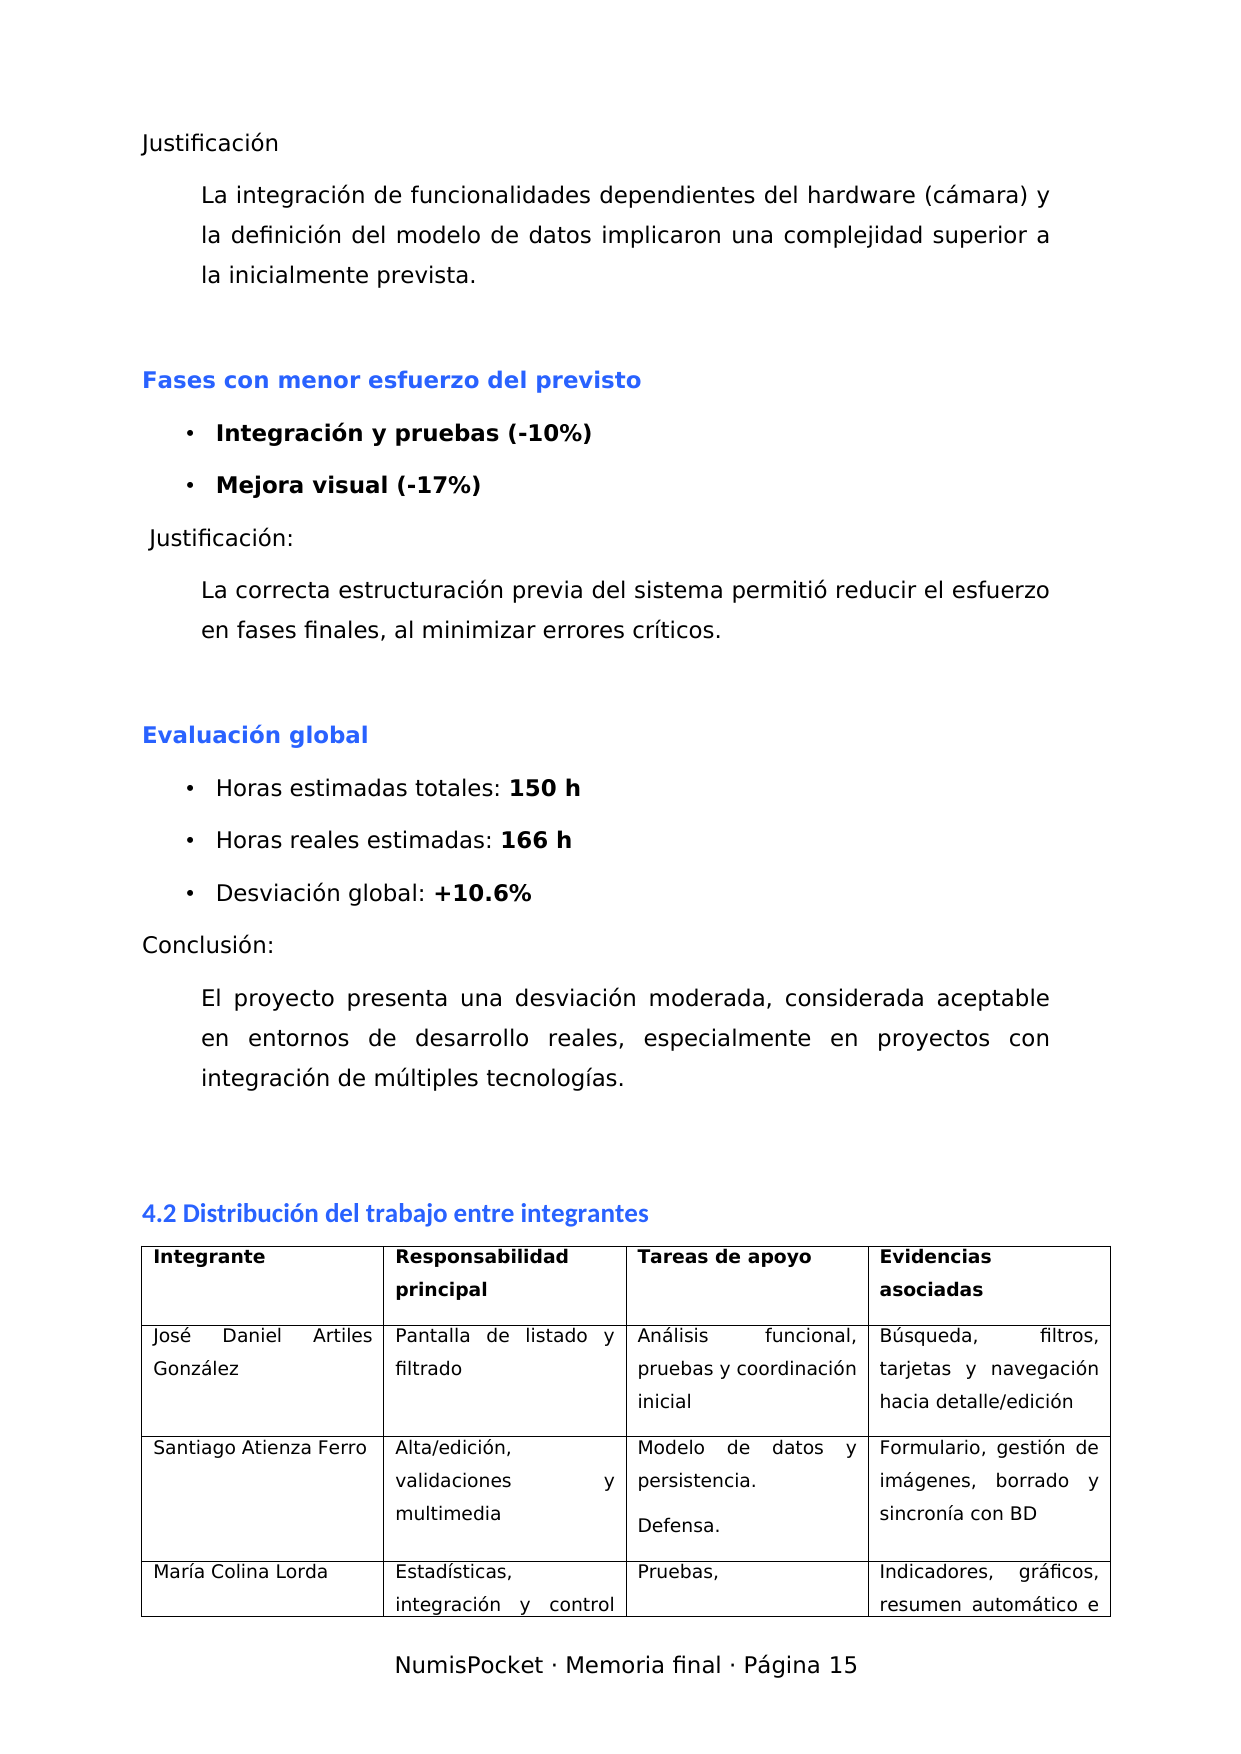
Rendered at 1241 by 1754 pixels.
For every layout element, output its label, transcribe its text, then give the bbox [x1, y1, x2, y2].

table_header Evidencias asociadas [869, 1247, 1110, 1324]
subtitle Evaluación global [142, 722, 1110, 749]
table_cell María Colina Lorda [142, 1562, 383, 1616]
table_cell Alta/edición, validaciones y multimedia [384, 1437, 626, 1561]
list Desviación global: +10.6% [186, 880, 1110, 907]
table_header Integrante [142, 1247, 383, 1324]
text Conclusión: [142, 932, 1110, 959]
table_cell Indicadores, gráficos, resumen automático e [869, 1562, 1110, 1616]
table_header Tareas de apoyo [627, 1247, 868, 1324]
list Mejora visual (-17%) [186, 472, 1110, 499]
table_cell Análisis funcional, pruebas y coordinación inicial [627, 1326, 868, 1436]
table_cell Modelo de datos y persistencia. Defensa. [627, 1437, 868, 1561]
subtitle 4.2 Distribución del trabajo entre integrantes [142, 1196, 1110, 1229]
table_header Responsabilidad principal [384, 1247, 626, 1324]
table_cell Formulario, gestión de imágenes, borrado y sincronía con BD [869, 1437, 1110, 1561]
table_cell Búsqueda, filtros, tarjetas y navegación hacia detalle/edición [869, 1326, 1110, 1436]
table_cell Pantalla de listado y filtrado [384, 1326, 626, 1436]
table_cell José Daniel Artiles González [142, 1326, 383, 1436]
subtitle Fases con menor esfuerzo del previsto [142, 367, 1110, 394]
text El proyecto presenta una desviación moderada, considerada aceptable en entornos de desarrollo reales, especialmente en proyectos con integración de múltiples tecnologías. [201, 985, 1051, 1092]
list Integración y pruebas (-10%) [186, 420, 1110, 447]
text Justificación [142, 130, 1110, 157]
text Justificación: [142, 525, 1110, 552]
table_cell Estadísticas, integración y control [384, 1562, 626, 1616]
table_cell Pruebas, [627, 1562, 868, 1616]
text La integración de funcionalidades dependientes del hardware (cámara) y la definición del modelo de datos implicaron una complejidad superior a la inicialmente prevista. [201, 182, 1051, 289]
list Horas estimadas totales: 150 h [186, 775, 1110, 802]
table_cell Santiago Atienza Ferro [142, 1437, 383, 1561]
text La correcta estructuración previa del sistema permitió reducir el esfuerzo en fases finales, al minimizar errores críticos. [201, 577, 1051, 644]
list Horas reales estimadas: 166 h [186, 827, 1110, 854]
